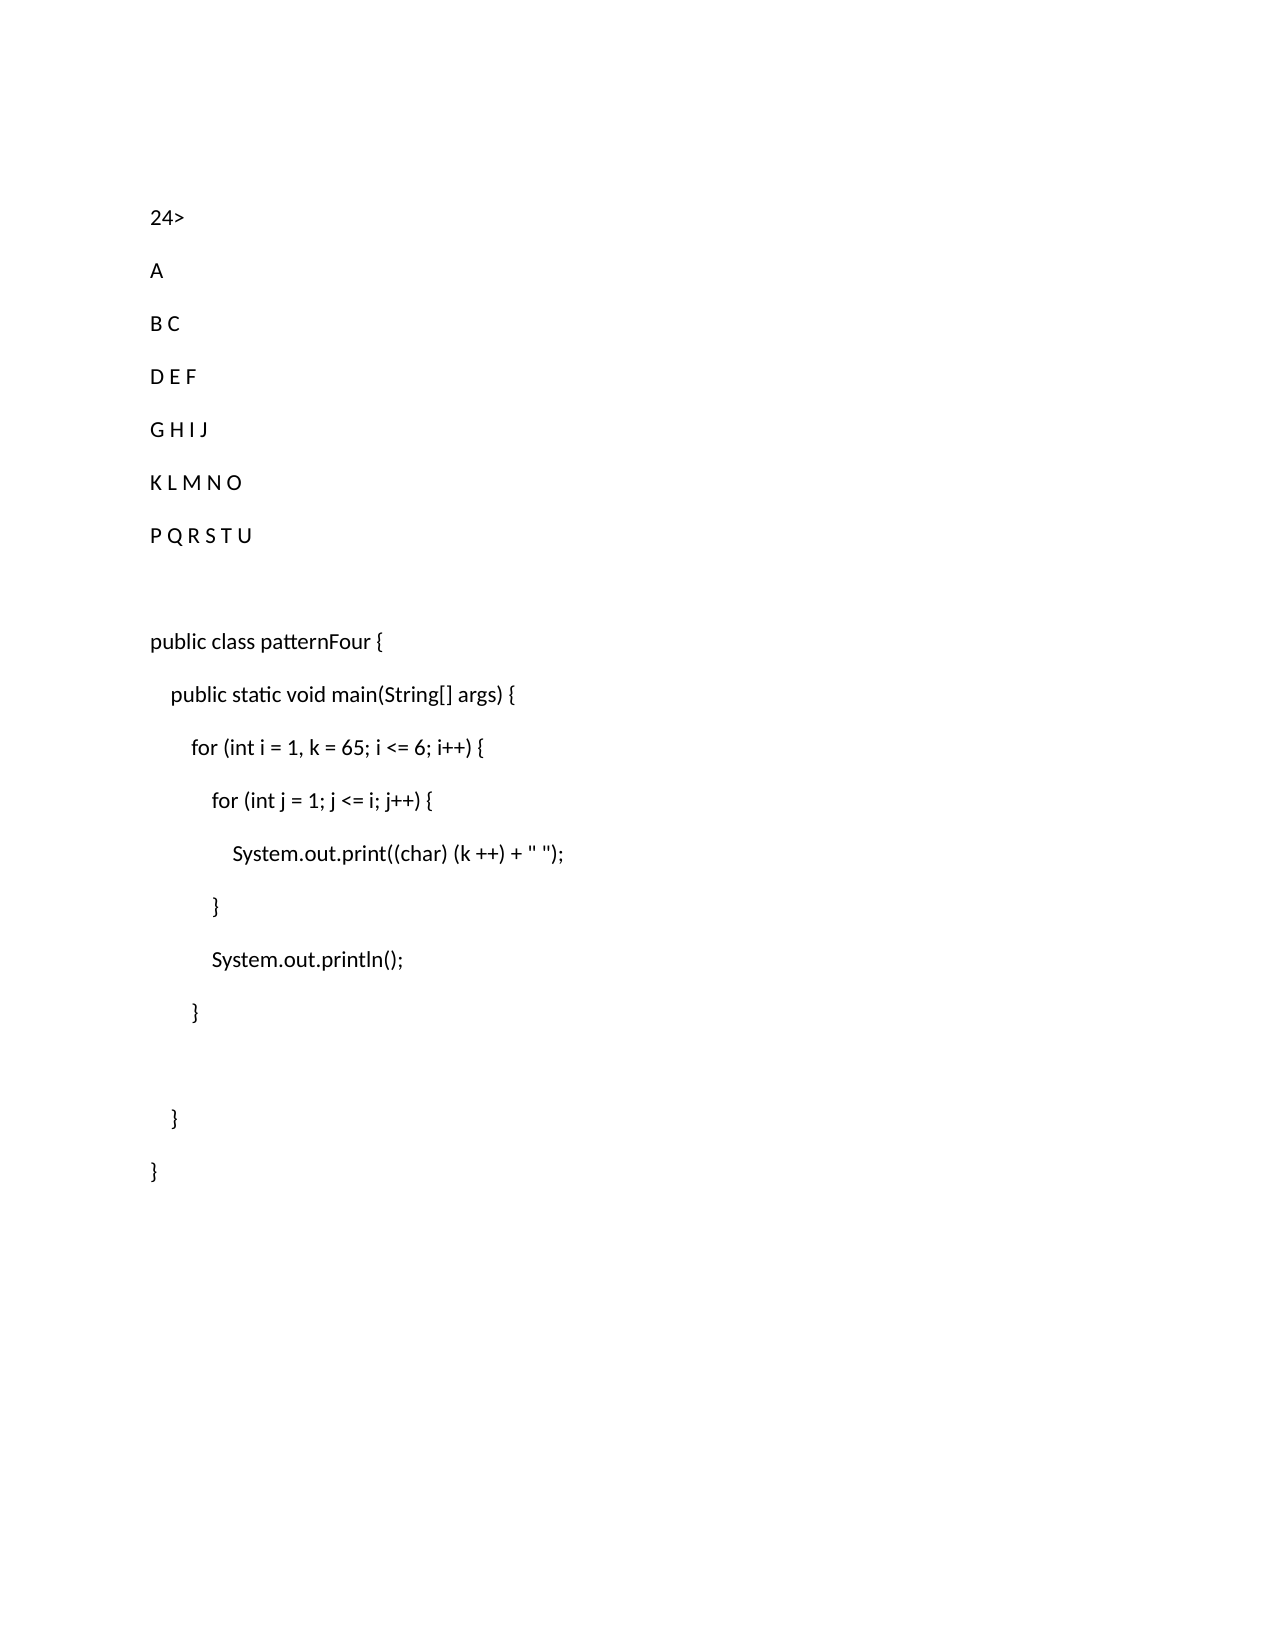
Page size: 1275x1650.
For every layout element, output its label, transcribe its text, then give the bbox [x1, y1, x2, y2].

text } [150, 1104, 1125, 1132]
text public static void main(String[] args) { [150, 680, 1125, 708]
text System.out.print((char) (k ++) + " "); [150, 839, 1125, 867]
text for (int i = 1, k = 65; i <= 6; i++) { [150, 733, 1125, 761]
text public class patternFour { [150, 627, 1125, 655]
text 24> [150, 203, 1125, 231]
text System.out.println(); [150, 945, 1125, 973]
text } [150, 998, 1125, 1026]
text for (int j = 1; j <= i; j++) { [150, 786, 1125, 814]
text B C [150, 309, 1125, 337]
text P Q R S T U [150, 521, 1125, 549]
text A [150, 256, 1125, 284]
text } [150, 892, 1125, 920]
text } [150, 1157, 1125, 1185]
text K L M N O [150, 468, 1125, 496]
text D E F [150, 362, 1125, 390]
text G H I J [150, 415, 1125, 443]
